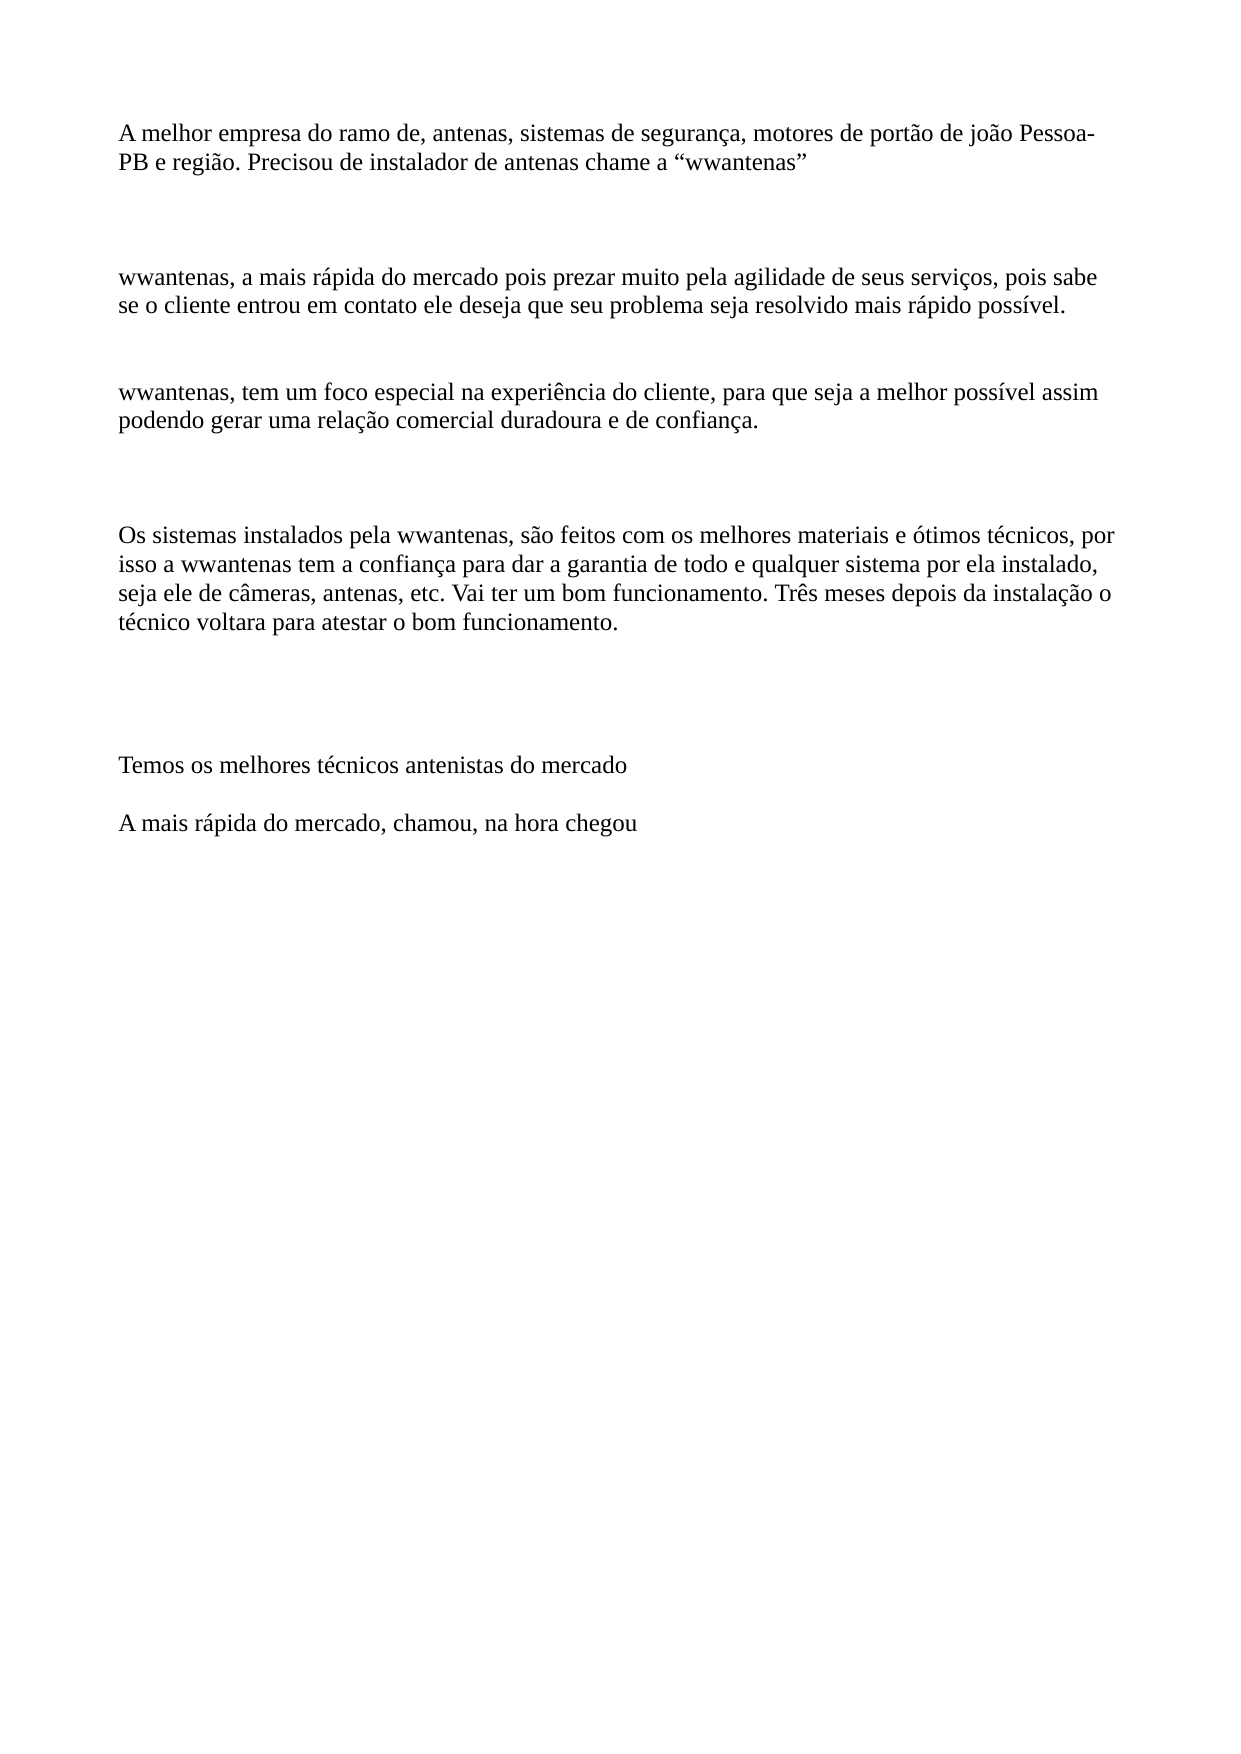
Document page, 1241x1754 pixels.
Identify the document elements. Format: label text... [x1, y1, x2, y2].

text A melhor empresa do ramo de, antenas, sistemas de segurança, motores de portão de joão Pessoa-PB e região. Precisou de instalador de antenas chame a “wwantenas” [118, 118, 1122, 176]
text Os sistemas instalados pela wwantenas, são feitos com os melhores materiais e ótimos técnicos, por isso a wwantenas tem a confiança para dar a garantia de todo e qualquer sistema por ela instalado, seja ele de câmeras, antenas, etc. Vai ter um bom funcionamento. Três meses depois da instalação o técnico voltara para atestar o bom funcionamento. [118, 521, 1122, 636]
text A mais rápida do mercado, chamou, na hora chegou [118, 808, 1122, 837]
text Temos os melhores técnicos antenistas do mercado [118, 751, 1122, 779]
text wwantenas, a mais rápida do mercado pois prezar muito pela agilidade de seus serviços, pois sabe se o cliente entrou em contato ele deseja que seu problema seja resolvido mais rápido possível. [118, 262, 1122, 319]
text wwantenas, tem um foco especial na experiência do cliente, para que seja a melhor possível assim podendo gerar uma relação comercial duradoura e de confiança. [118, 377, 1122, 434]
